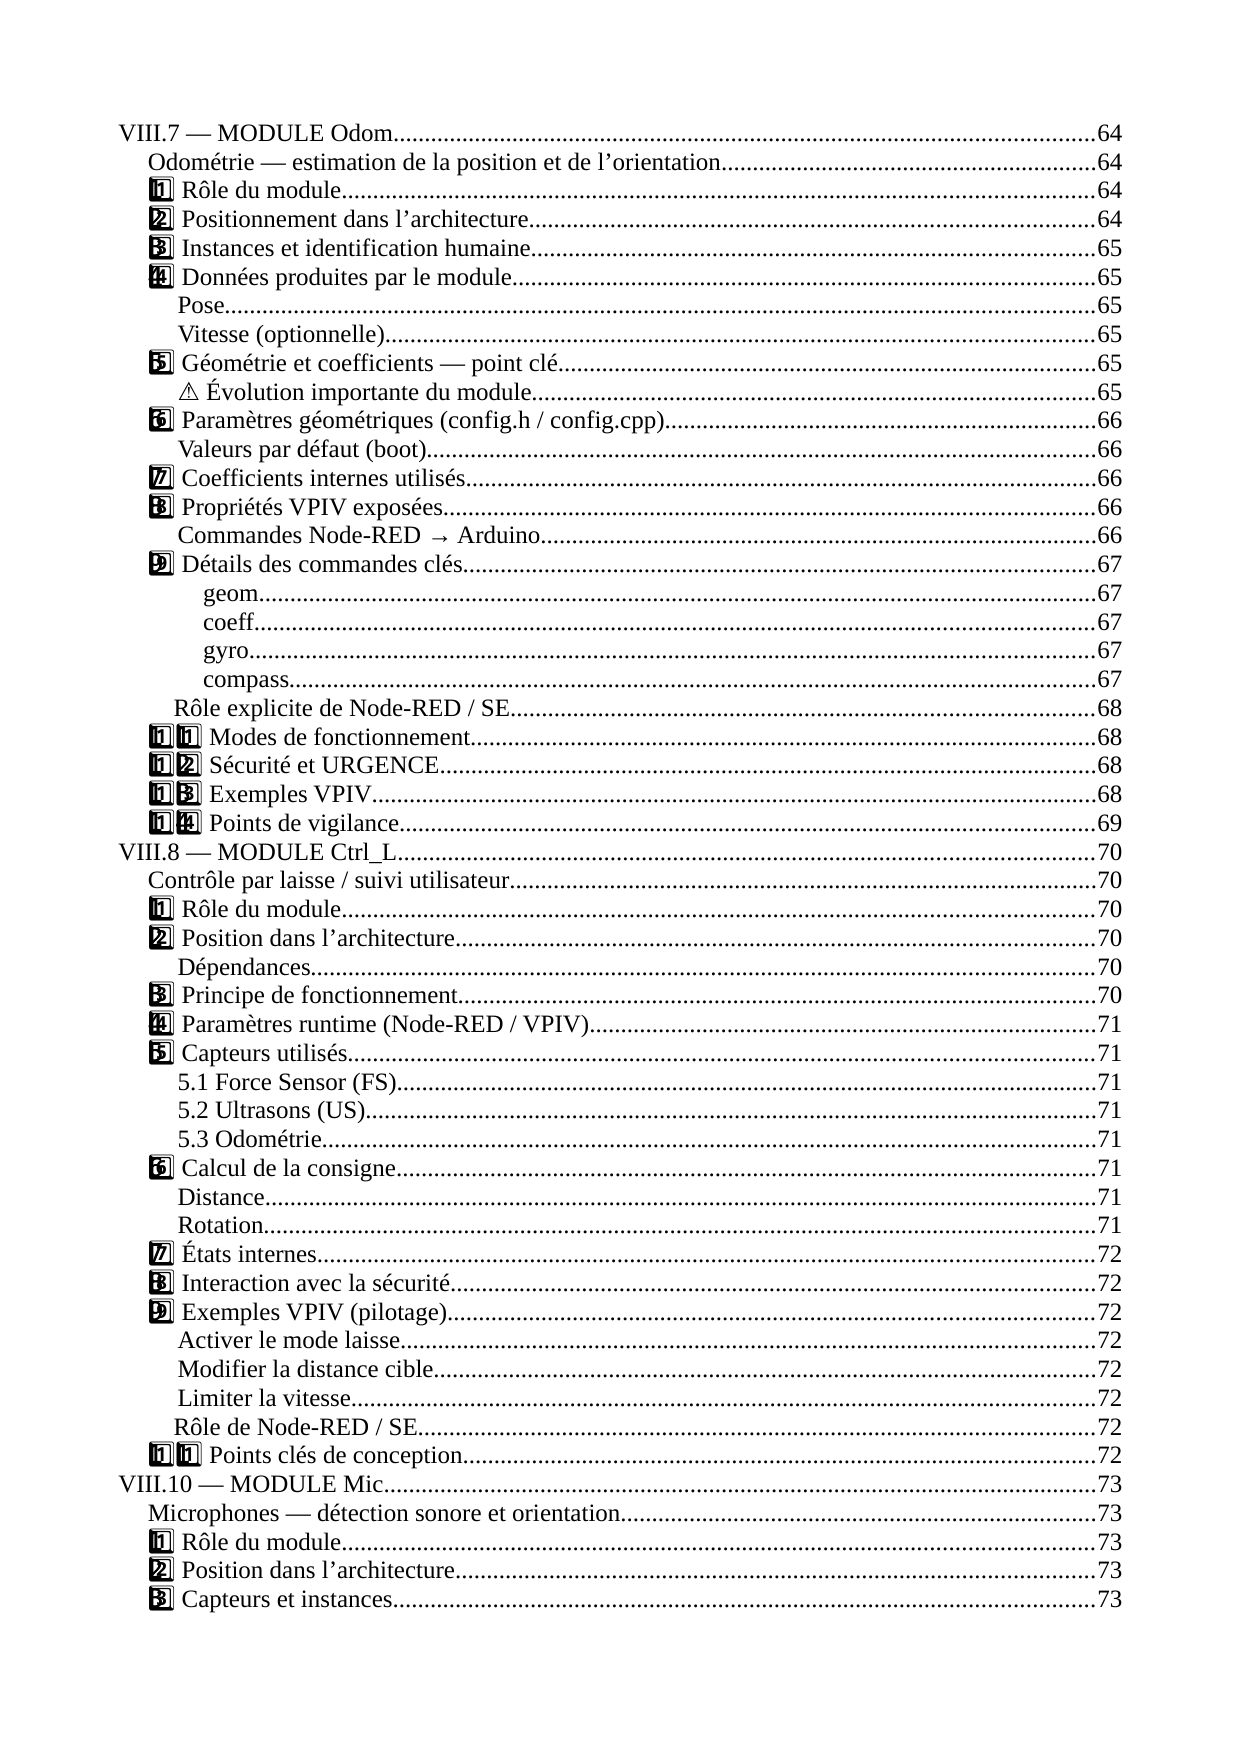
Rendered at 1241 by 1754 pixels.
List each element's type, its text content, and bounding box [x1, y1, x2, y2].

text Rotation 71 [177, 1211, 1122, 1239]
text 2️⃣ Position dans l’architecture 73 [148, 1556, 1122, 1584]
text 🔟 Rôle de Node-RED / SE 72 [148, 1412, 1122, 1441]
text 1️⃣ Rôle du module 73 [148, 1527, 1122, 1556]
text 5️⃣ Capteurs utilisés 71 [148, 1038, 1122, 1067]
text VIII.8 — MODULE Ctrl_L 70 [118, 837, 1122, 866]
text 2️⃣ Positionnement dans l’architecture 64 [148, 204, 1122, 233]
text 🔹 gyro 67 [177, 636, 1122, 664]
text 1️⃣4️⃣ Points de vigilance 69 [148, 808, 1122, 837]
text 3️⃣ Capteurs et instances 73 [148, 1584, 1122, 1613]
text 3️⃣ Principe de fonctionnement 70 [148, 981, 1122, 1009]
text 5.3 Odométrie 71 [177, 1124, 1122, 1153]
text 1️⃣ Rôle du module 70 [148, 894, 1122, 923]
text 2️⃣ Position dans l’architecture 70 [148, 923, 1122, 952]
text Commandes Node-RED → Arduino 66 [177, 521, 1122, 549]
text Microphones — détection sonore et orientation 73 [148, 1498, 1122, 1527]
text 🔟 Rôle explicite de Node-RED / SE 68 [148, 693, 1122, 722]
text 1️⃣ Rôle du module 64 [148, 176, 1122, 204]
text Pose 65 [177, 291, 1122, 319]
text 9️⃣ Exemples VPIV (pilotage) 72 [148, 1297, 1122, 1326]
text 🔹 coeff 67 [177, 607, 1122, 636]
text 6️⃣ Paramètres géométriques (config.h / config.cpp) 66 [148, 406, 1122, 434]
text VIII.10 — MODULE Mic 73 [118, 1469, 1122, 1498]
text 🔹 geom 67 [177, 578, 1122, 607]
text Distance 71 [177, 1182, 1122, 1211]
text 4️⃣ Paramètres runtime (Node-RED / VPIV) 71 [148, 1009, 1122, 1038]
text VIII.7 — MODULE Odom 64 [118, 118, 1122, 147]
text Vitesse (optionnelle) 65 [177, 319, 1122, 348]
text 5.1 Force Sensor (FS) 71 [177, 1067, 1122, 1096]
text Valeurs par défaut (boot) 66 [177, 434, 1122, 463]
text 1️⃣1️⃣ Modes de fonctionnement 68 [148, 722, 1122, 751]
text 8️⃣ Interaction avec la sécurité 72 [148, 1268, 1122, 1297]
text 9️⃣ Détails des commandes clés 67 [148, 549, 1122, 578]
text Dépendances 70 [177, 952, 1122, 981]
text 6️⃣ Calcul de la consigne 71 [148, 1153, 1122, 1182]
text 1️⃣1️⃣ Points clés de conception 72 [148, 1441, 1122, 1469]
text 5️⃣ Géométrie et coefficients — point clé 65 [148, 348, 1122, 377]
text Contrôle par laisse / suivi utilisateur 70 [148, 866, 1122, 894]
text 🔹 compass 67 [177, 664, 1122, 693]
text 7️⃣ États internes 72 [148, 1239, 1122, 1268]
text 8️⃣ Propriétés VPIV exposées 66 [148, 492, 1122, 521]
text 3️⃣ Instances et identification humaine 65 [148, 233, 1122, 262]
text 1️⃣2️⃣ Sécurité et URGENCE 68 [148, 751, 1122, 779]
text 4️⃣ Données produites par le module 65 [148, 262, 1122, 291]
text 1️⃣3️⃣ Exemples VPIV 68 [148, 779, 1122, 808]
text Odométrie — estimation de la position et de l’orientation 64 [148, 147, 1122, 176]
text Modifier la distance cible 72 [177, 1354, 1122, 1383]
text Activer le mode laisse 72 [177, 1326, 1122, 1354]
text 5.2 Ultrasons (US) 71 [177, 1096, 1122, 1124]
text ⚠️ Évolution importante du module 65 [177, 377, 1122, 406]
text Limiter la vitesse 72 [177, 1383, 1122, 1412]
text 7️⃣ Coefficients internes utilisés 66 [148, 463, 1122, 492]
